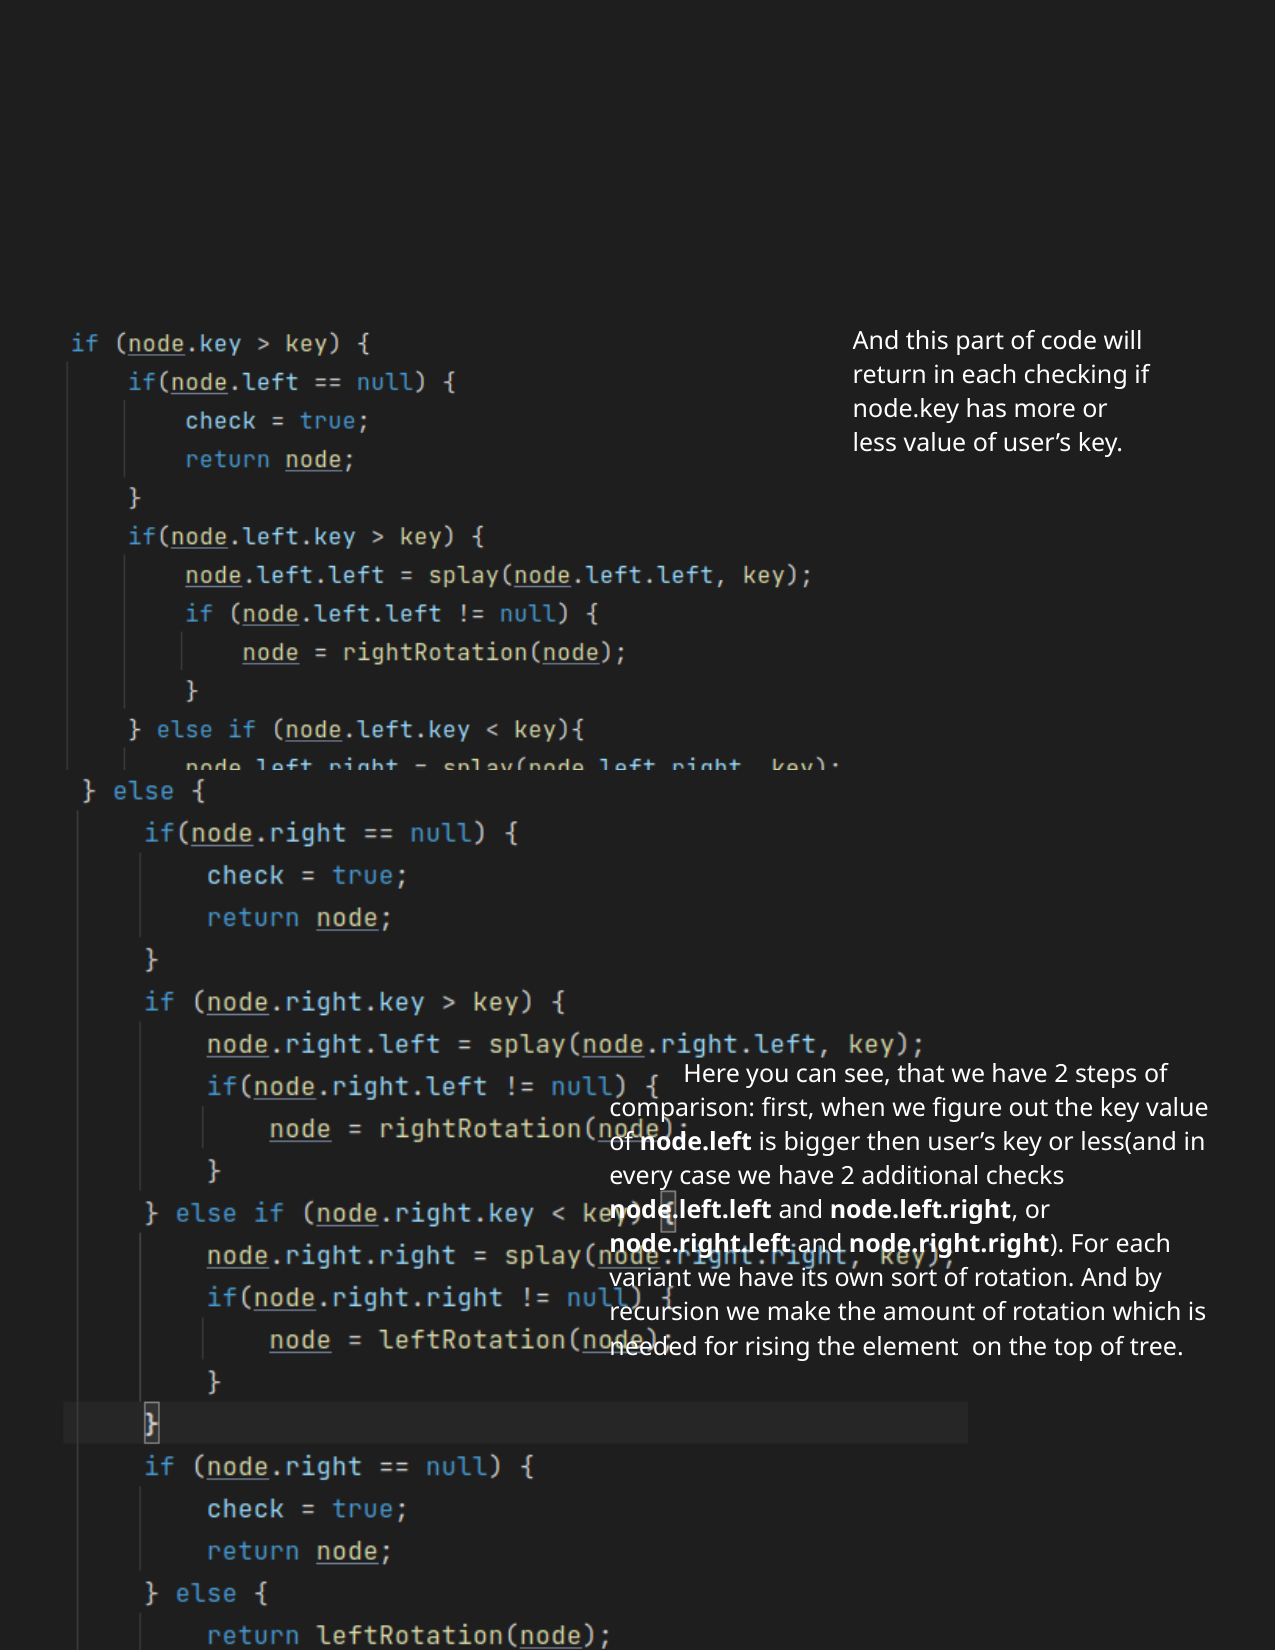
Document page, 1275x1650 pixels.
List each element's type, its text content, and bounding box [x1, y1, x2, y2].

text And this part of code will return in each checking if node.key has more or less value of user’s key. [118, 322, 1157, 459]
picture [51, 323, 968, 1650]
